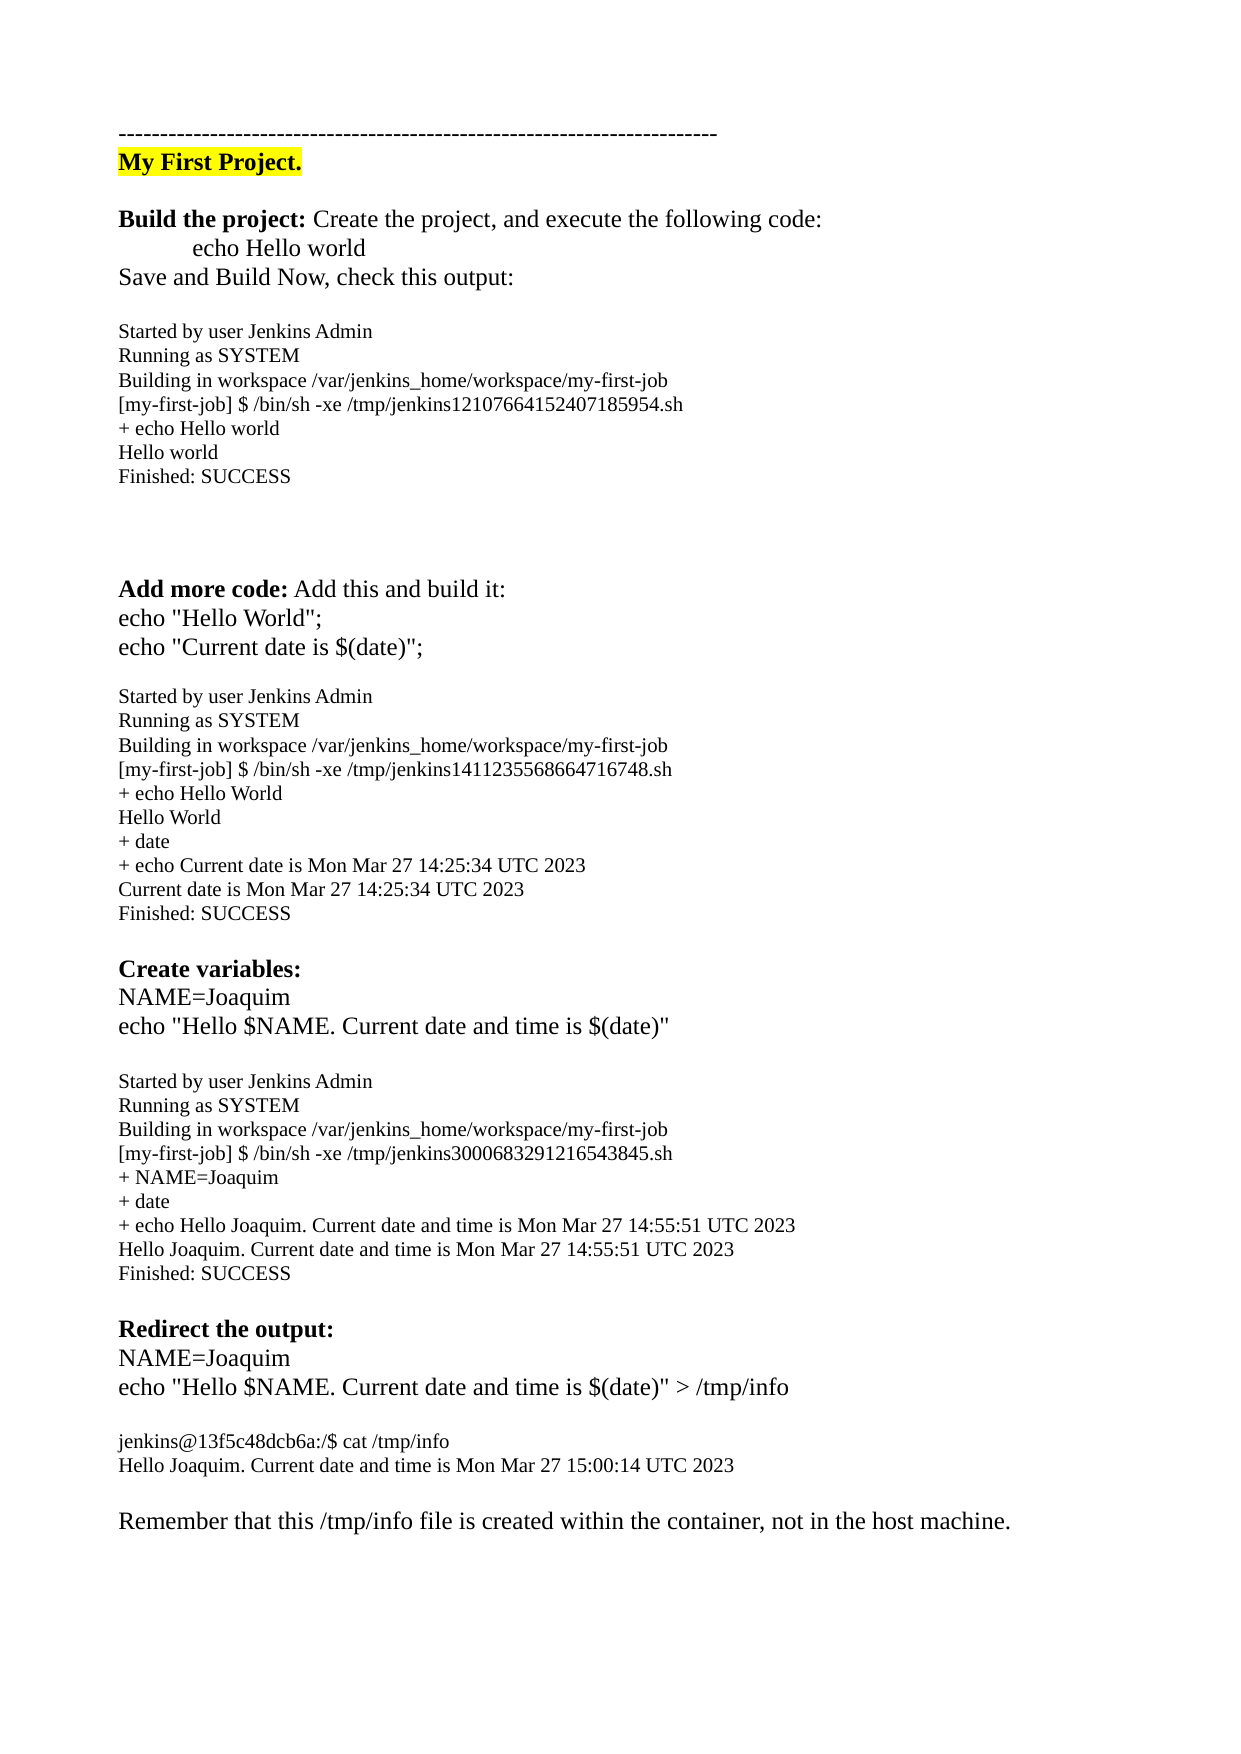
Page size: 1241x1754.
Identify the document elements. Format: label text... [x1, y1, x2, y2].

text Running as SYSTEM [118, 708, 1122, 732]
text echo "Hello $NAME. Current date and time is $(date)" [118, 1011, 1122, 1040]
text + echo Current date is Mon Mar 27 14:25:34 UTC 2023 [118, 853, 1122, 877]
text Started by user Jenkins Admin [118, 684, 1122, 708]
text + NAME=Joaquim [118, 1165, 1122, 1189]
text Started by user Jenkins Admin [118, 319, 1122, 343]
text echo "Hello World"; [118, 603, 1122, 632]
text echo "Current date is $(date)"; [118, 632, 1122, 660]
text Started by user Jenkins Admin [118, 1069, 1122, 1093]
text Hello Joaquim. Current date and time is Mon Mar 27 15:00:14 UTC 2023 [118, 1453, 1122, 1477]
text [my-first-job] $ /bin/sh -xe /tmp/jenkins3000683291216543845.sh [118, 1141, 1122, 1165]
text Running as SYSTEM [118, 343, 1122, 367]
text + echo Hello world [118, 416, 1122, 440]
text Finished: SUCCESS [118, 1261, 1122, 1285]
text NAME=Joaquim [118, 1343, 1122, 1372]
text + date [118, 1189, 1122, 1213]
text Redirect the output: [118, 1314, 1122, 1343]
text Current date is Mon Mar 27 14:25:34 UTC 2023 [118, 877, 1122, 901]
text Running as SYSTEM [118, 1093, 1122, 1117]
text + echo Hello Joaquim. Current date and time is Mon Mar 27 14:55:51 UTC 2023 [118, 1213, 1122, 1237]
text Building in workspace /var/jenkins_home/workspace/my-first-job [118, 732, 1122, 757]
text echo "Hello $NAME. Current date and time is $(date)" > /tmp/info [118, 1372, 1122, 1400]
text Hello World [118, 805, 1122, 829]
text jenkins@13f5c48dcb6a:/$ cat /tmp/info [118, 1429, 1122, 1453]
text + echo Hello World [118, 781, 1122, 805]
text Create variables: [118, 954, 1122, 982]
text Building in workspace /var/jenkins_home/workspace/my-first-job [118, 367, 1122, 392]
text Hello Joaquim. Current date and time is Mon Mar 27 14:55:51 UTC 2023 [118, 1237, 1122, 1261]
text + date [118, 829, 1122, 853]
text Finished: SUCCESS [118, 901, 1122, 925]
text [my-first-job] $ /bin/sh -xe /tmp/jenkins12107664152407185954.sh [118, 392, 1122, 416]
text echo Hello world [118, 233, 1122, 262]
text ------------------------------------------------------------------------ [118, 118, 1122, 147]
text Finished: SUCCESS [118, 464, 1122, 488]
text Build the project: Create the project, and execute the following code: [118, 204, 1122, 233]
text Remember that this /tmp/info file is created within the container, not in the host machine. [118, 1506, 1122, 1535]
text Add more code: Add this and build it: [118, 574, 1122, 603]
text Building in workspace /var/jenkins_home/workspace/my-first-job [118, 1117, 1122, 1141]
text Save and Build Now, check this output: [118, 262, 1122, 291]
text Hello world [118, 440, 1122, 464]
text My First Project. [118, 147, 1122, 176]
text [my-first-job] $ /bin/sh -xe /tmp/jenkins1411235568664716748.sh [118, 757, 1122, 781]
text NAME=Joaquim [118, 982, 1122, 1011]
